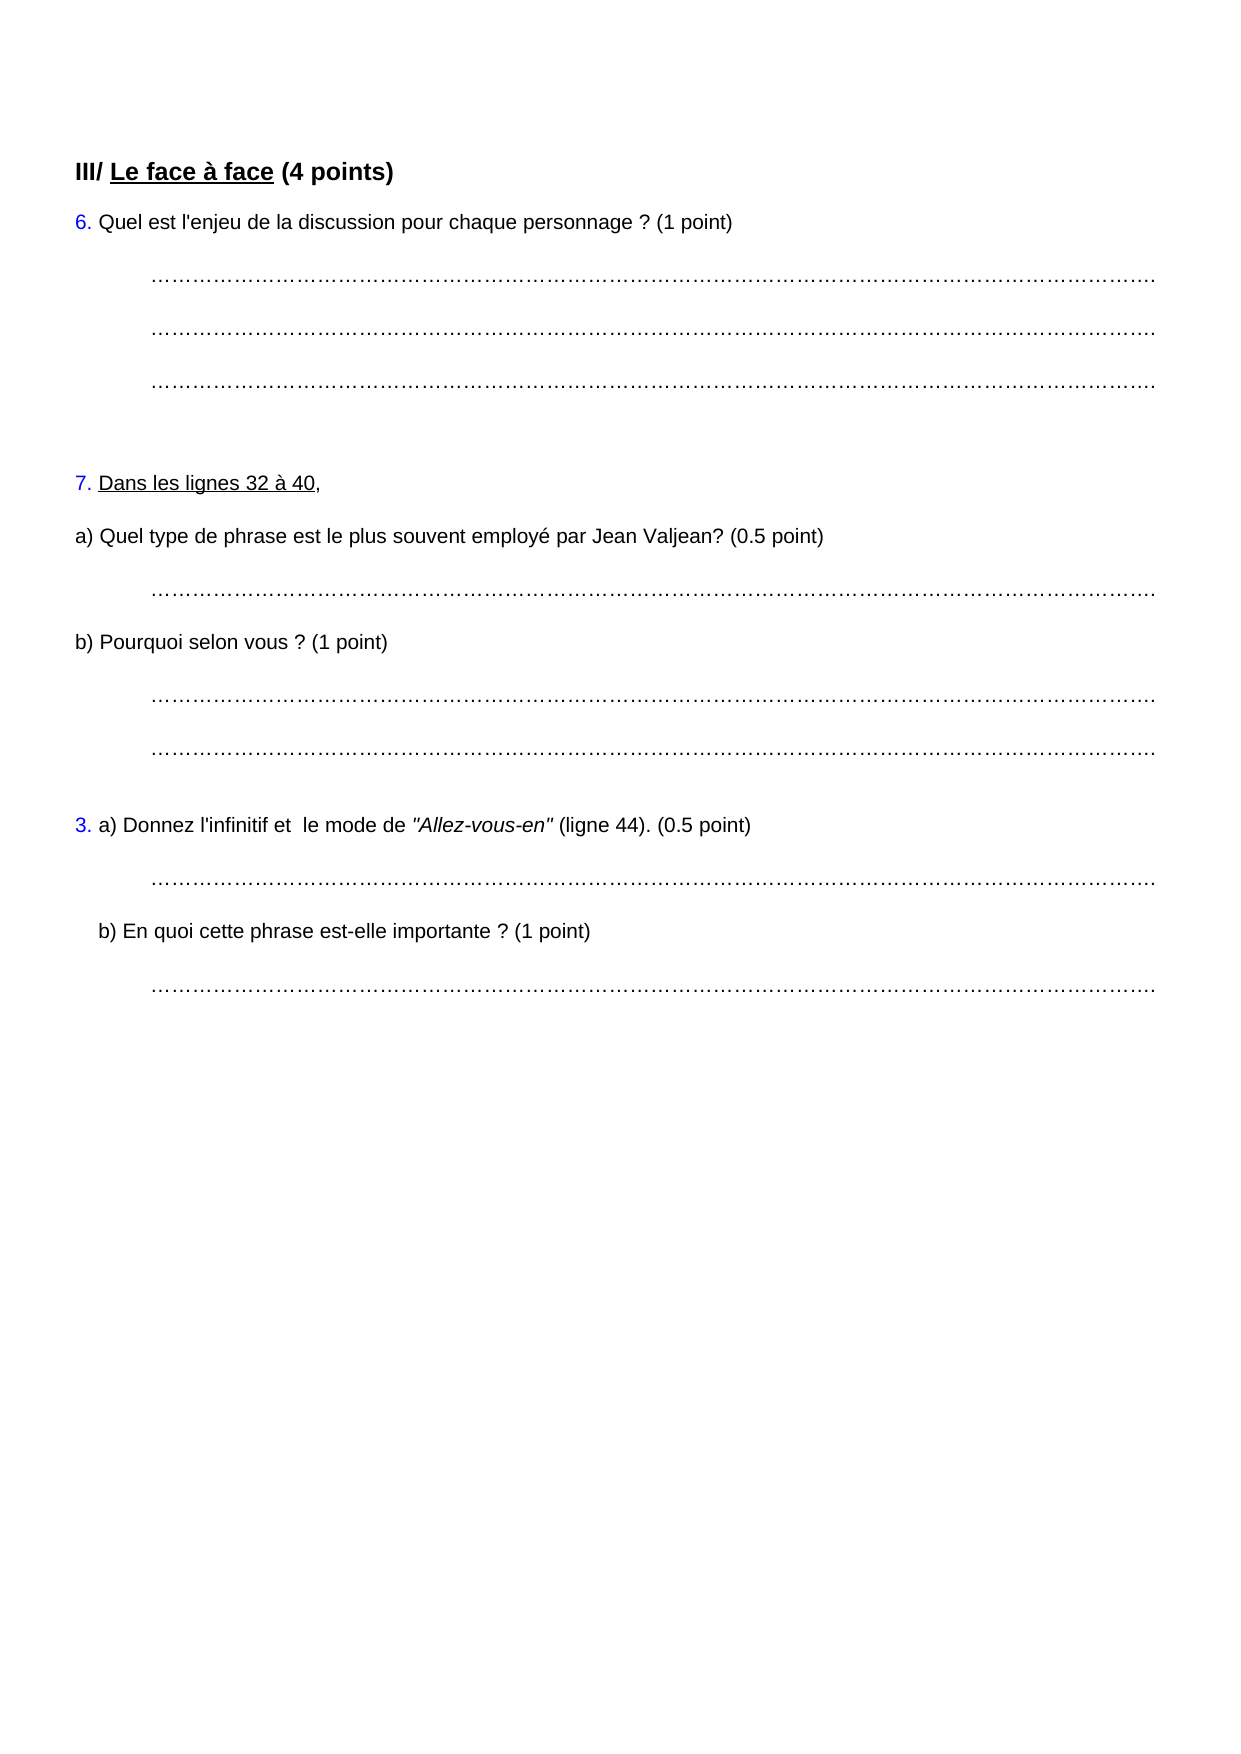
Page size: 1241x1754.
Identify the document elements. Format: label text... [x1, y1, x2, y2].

text ………………………………………………………………………………………………………………………………. [150, 683, 1165, 707]
text ………………………………………………………………………………………………………………………………. [150, 263, 1165, 287]
text b) Pourquoi selon vous ? (1 point) [75, 630, 1165, 654]
text ………………………………………………………………………………………………………………………………. [150, 866, 1165, 890]
text ………………………………………………………………………………………………………………………………. [150, 736, 1165, 760]
text III/ Le face à face (4 points) 6. Quel est l'enjeu de la discussion pour chaque personnage ? (1 point) [75, 157, 1165, 234]
text ………………………………………………………………………………………………………………………………. [150, 316, 1165, 340]
text ………………………………………………………………………………………………………………………………. [150, 972, 1165, 996]
text ………………………………………………………………………………………………………………………………. [150, 369, 1165, 393]
text a) Quel type de phrase est le plus souvent employé par Jean Valjean? (0.5 point) [75, 523, 1165, 547]
text b) En quoi cette phrase est-elle importante ? (1 point) [75, 919, 1165, 943]
text 7. Dans les lignes 32 à 40, [75, 422, 1165, 494]
text 3. a) Donnez l'infinitif et le mode de "Allez-vous-en" (ligne 44). (0.5 point) [75, 789, 1165, 837]
text ………………………………………………………………………………………………………………………………. [150, 577, 1165, 601]
